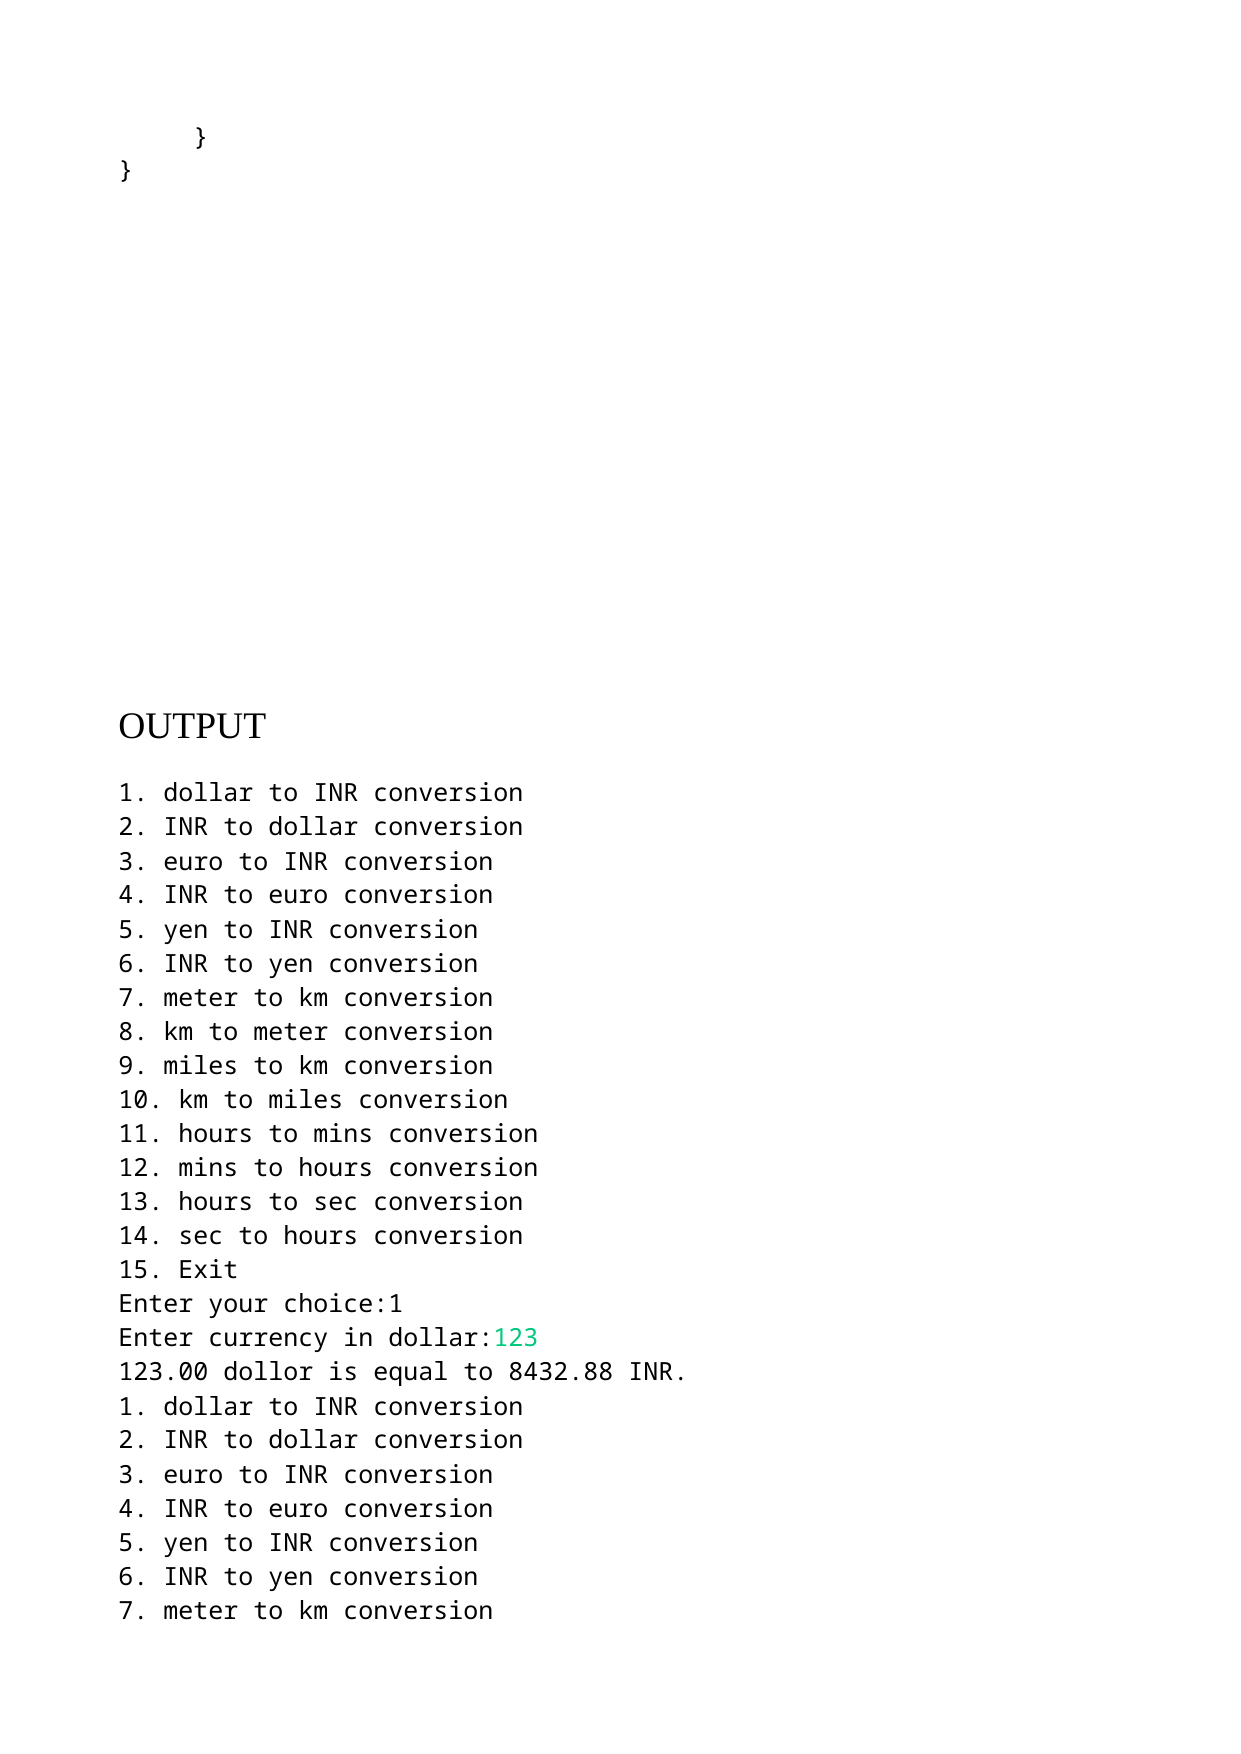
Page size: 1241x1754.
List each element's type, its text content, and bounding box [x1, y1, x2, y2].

text 12. mins to hours conversion [118, 1150, 1122, 1184]
text 14. sec to hours conversion [118, 1218, 1122, 1252]
text 13. hours to sec conversion [118, 1184, 1122, 1218]
text 1. dollar to INR conversion [118, 1388, 1122, 1422]
text 123.00 dollor is equal to 8432.88 INR. [118, 1354, 1122, 1388]
text 7. meter to km conversion [118, 1592, 1122, 1627]
text 6. INR to yen conversion [118, 945, 1122, 979]
text 9. miles to km conversion [118, 1047, 1122, 1082]
text Enter your choice:1 [118, 1286, 1122, 1320]
text 5. yen to INR conversion [118, 1524, 1122, 1558]
text 2. INR to dollar conversion [118, 809, 1122, 843]
text 3. euro to INR conversion [118, 1456, 1122, 1490]
text } [118, 152, 1122, 186]
text 6. INR to yen conversion [118, 1558, 1122, 1592]
text 4. INR to euro conversion [118, 1490, 1122, 1524]
text 8. km to meter conversion [118, 1013, 1122, 1047]
text 11. hours to mins conversion [118, 1116, 1122, 1150]
text 4. INR to euro conversion [118, 877, 1122, 911]
text Enter currency in dollar:123 [118, 1320, 1122, 1354]
text 10. km to miles conversion [118, 1082, 1122, 1116]
text 1. dollar to INR conversion [118, 775, 1122, 809]
text OUTPUT [118, 703, 1122, 746]
text } [118, 118, 1122, 152]
text 15. Exit [118, 1252, 1122, 1286]
text 7. meter to km conversion [118, 979, 1122, 1013]
text 3. euro to INR conversion [118, 843, 1122, 877]
text 2. INR to dollar conversion [118, 1422, 1122, 1456]
text 5. yen to INR conversion [118, 911, 1122, 945]
